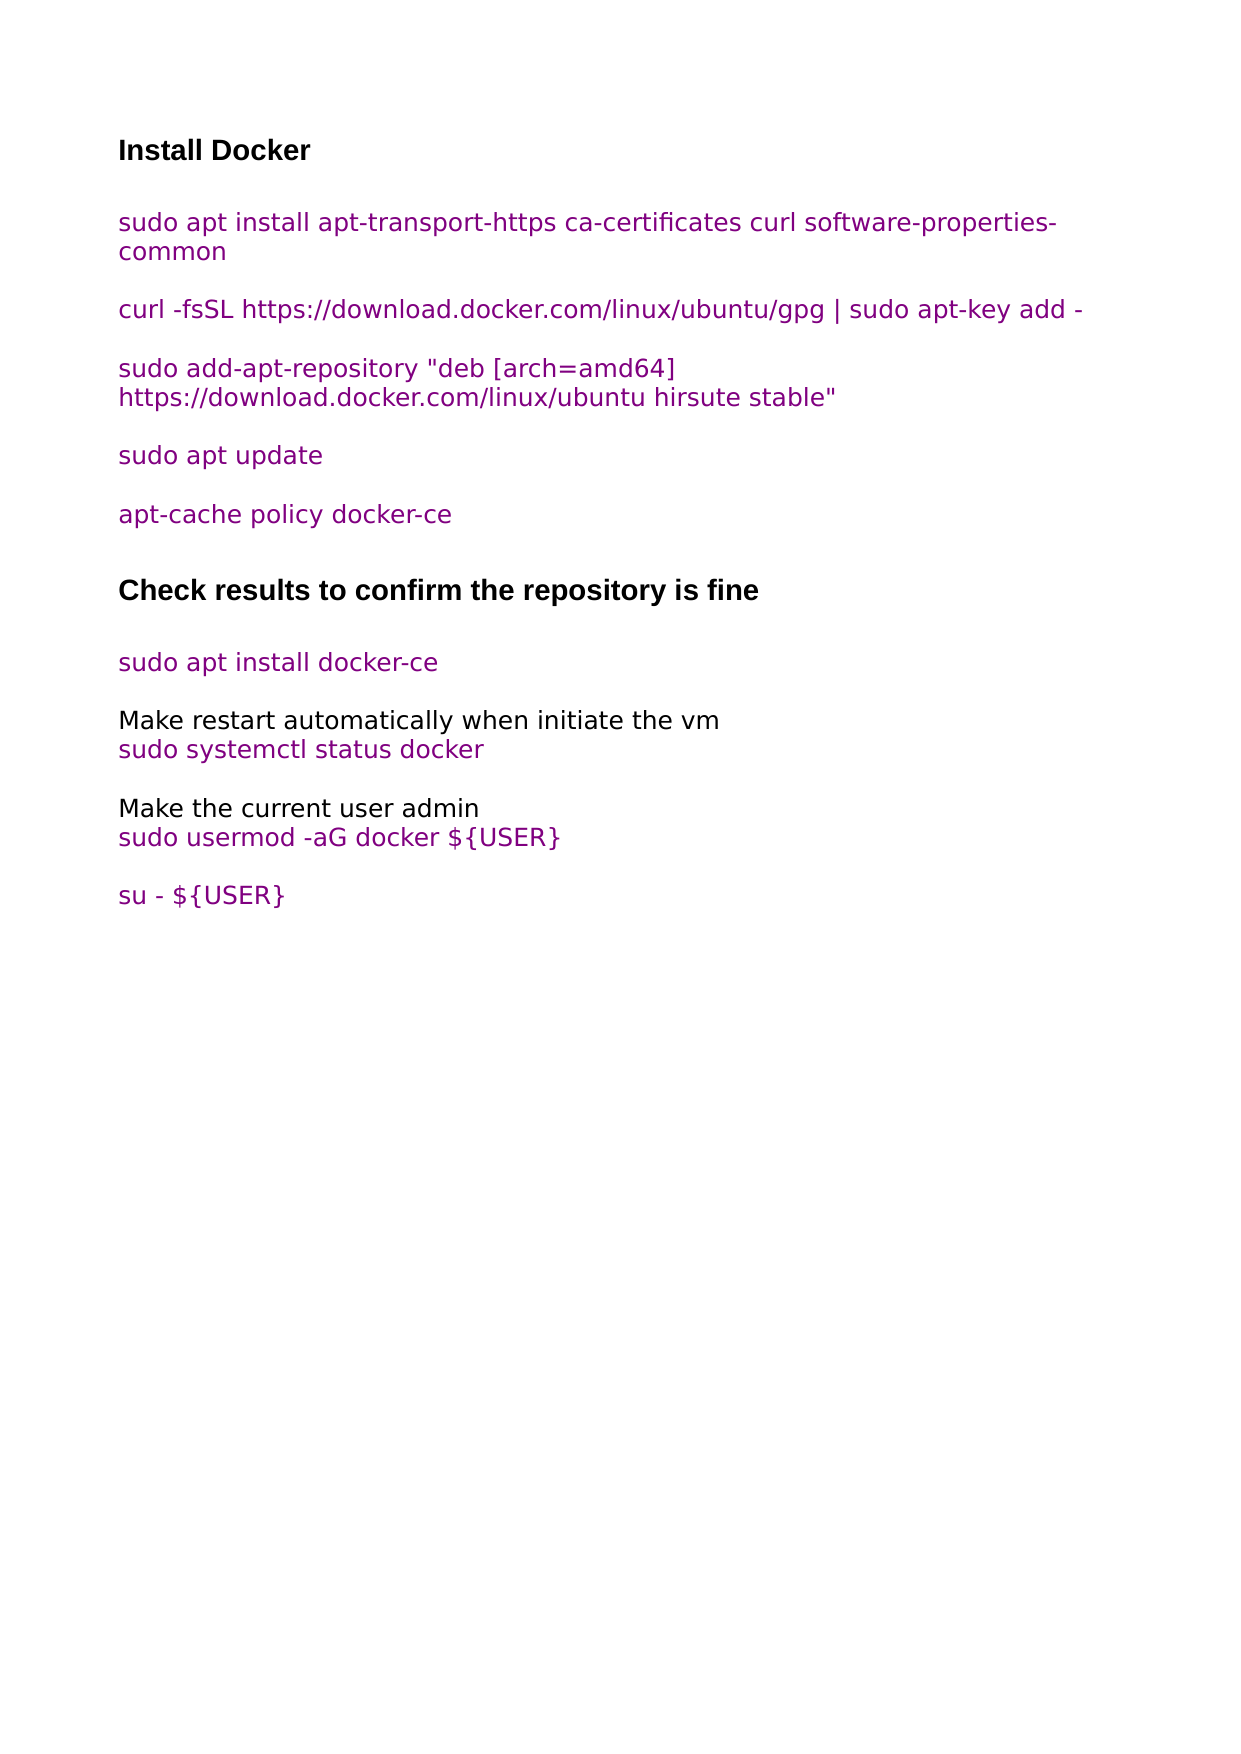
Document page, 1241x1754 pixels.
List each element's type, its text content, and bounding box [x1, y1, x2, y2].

text sudo add-apt-repository "deb [arch=amd64] https://download.docker.com/linux/ubuntu hirsute stable" [118, 354, 1122, 412]
text curl -fsSL https://download.docker.com/linux/ubuntu/gpg | sudo apt-key add - [118, 296, 1122, 325]
text sudo apt update [118, 441, 1122, 471]
text Make restart automatically when initiate the vm [118, 706, 1122, 736]
subtitle Install Docker [118, 133, 1122, 166]
text sudo apt install docker-ce [118, 648, 1122, 677]
text su - ${USER} [118, 881, 1122, 911]
text sudo usermod -aG docker ${USER} [118, 823, 1122, 852]
subtitle Check results to confirm the repository is fine [118, 573, 1122, 606]
text apt-cache policy docker-ce [118, 500, 1122, 529]
text sudo systemctl status docker [118, 736, 1122, 765]
text sudo apt install apt-transport-https ca-certificates curl software-properties-common [118, 208, 1122, 266]
text Make the current user admin [118, 794, 1122, 823]
